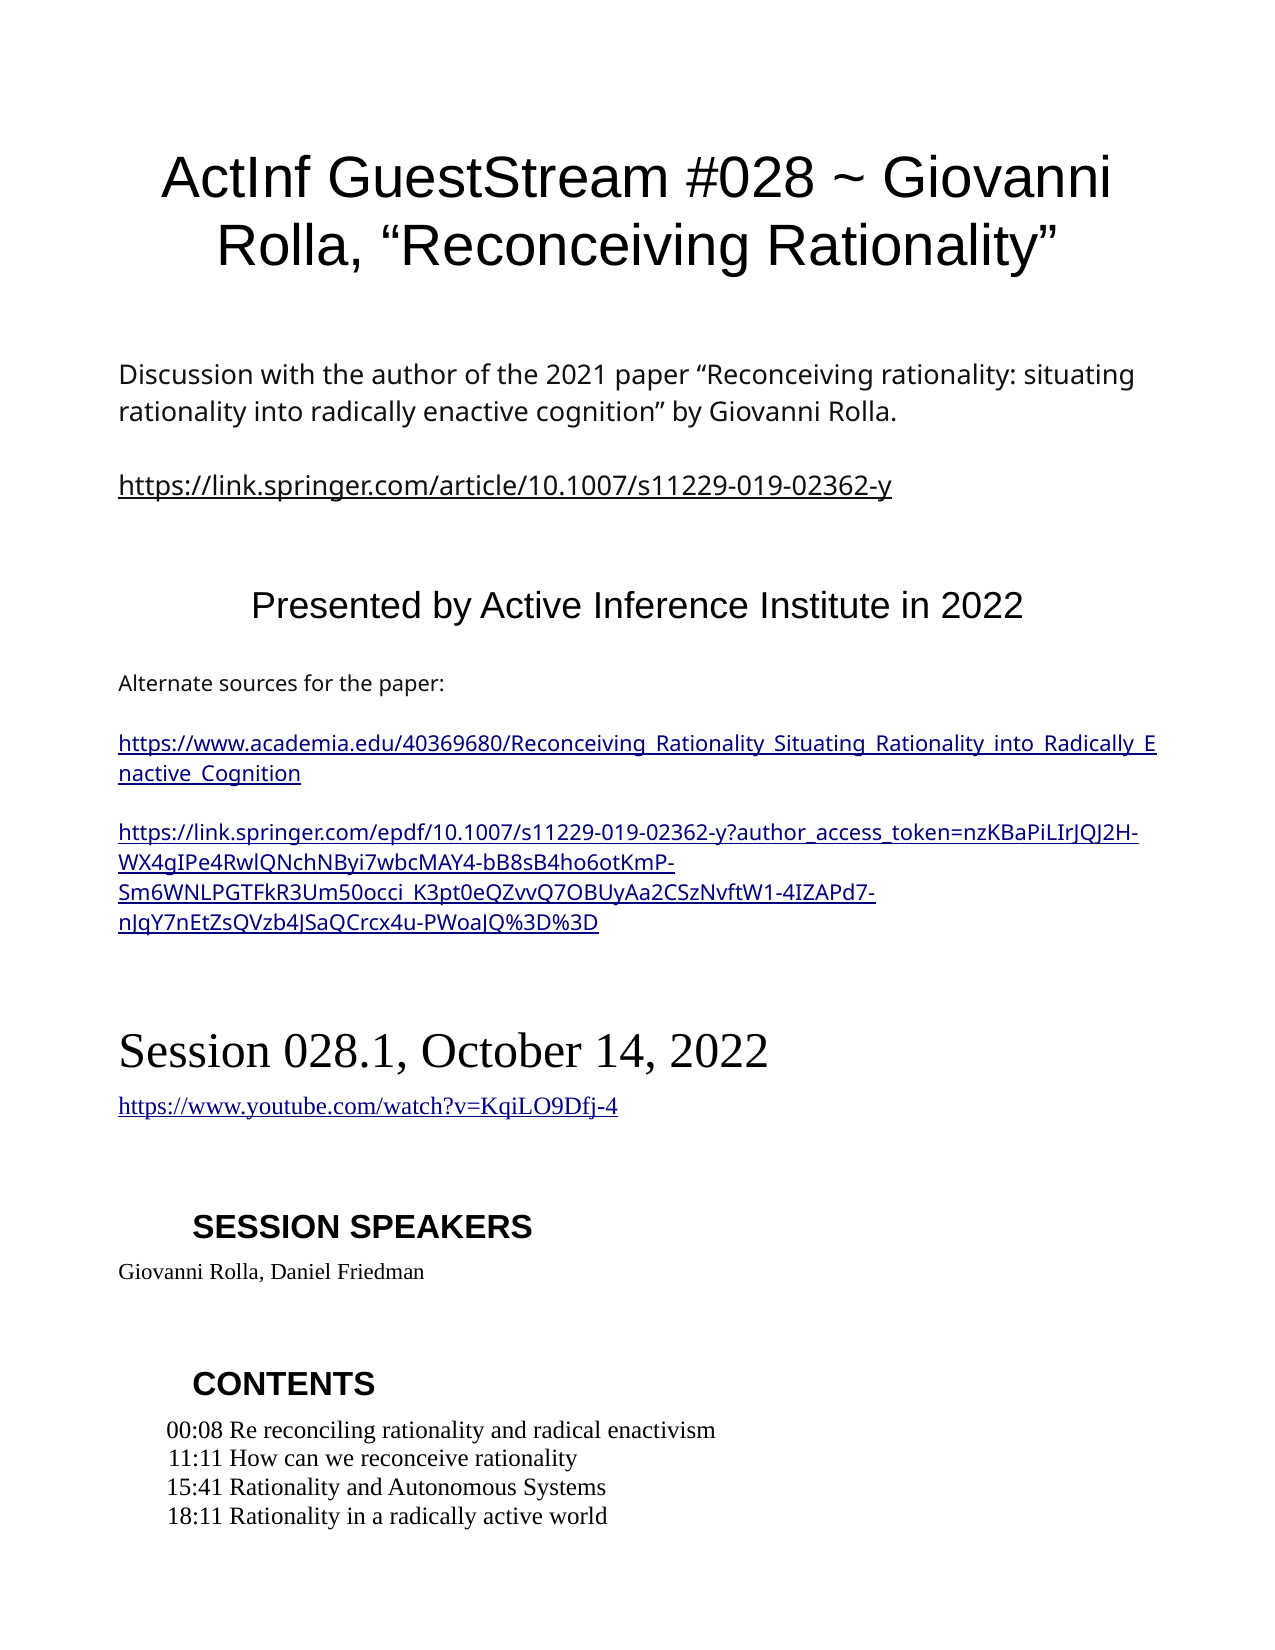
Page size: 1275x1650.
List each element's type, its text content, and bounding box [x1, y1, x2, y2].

subtitle CONTENTS [118, 1364, 1157, 1402]
text nactive_Cognition [118, 755, 1157, 787]
table_cell How can we reconceive rationality [226, 1444, 834, 1472]
text https://www.academia.edu/40369680/Reconceiving_Rationality_Situating_Rationality_into_Radically_E [118, 698, 1157, 753]
table_cell 18:11 [112, 1501, 226, 1530]
text Alternate sources for the paper: [118, 668, 1157, 698]
subtitle Presented by Active Inference Institute in 2022 [118, 583, 1157, 626]
text Discussion with the author of the 2021 paper “Reconceiving rationality: situating rationality into radically enactive cognition” by Giovanni Rolla. [118, 355, 1157, 429]
table_cell 11:11 [112, 1444, 226, 1472]
text https://link.springer.com/article/10.1007/s11229-019-02362-y [118, 466, 1157, 503]
table_header Re reconciling rationality and radical enactivism [226, 1415, 834, 1443]
table_cell Rationality and Autonomous Systems [226, 1472, 834, 1501]
text Giovanni Rolla, Daniel Friedman [118, 1258, 1157, 1284]
subtitle SESSION SPEAKERS [118, 1207, 1157, 1246]
text https://www.youtube.com/watch?v=KqiLO9Dfj-4 [118, 1091, 1157, 1120]
table_cell Rationality in a radically active world [226, 1501, 834, 1530]
table_cell 15:41 [112, 1472, 226, 1501]
title ActInf GuestStream #028 ~ Giovanni Rolla, “Reconceiving Rationality” [118, 143, 1157, 277]
table_header 00:08 [112, 1415, 226, 1443]
text https://link.springer.com/epdf/10.1007/s11229-019-02362-y?author_access_token=nzKBaPiLIrJQJ2H-WX4gIPe4RwlQNchNByi7wbcMAY4-bB8sB4ho6otKmP-Sm6WNLPGTFkR3Um50occi_K3pt0eQZvvQ7OBUyAa2CSzNvftW1-4IZAPd7-nJqY7nEtZsQVzb4JSaQCrcx4u-PWoaJQ%3D%3D [118, 817, 1157, 936]
subtitle Session 028.1, October 14, 2022 [118, 1021, 1157, 1078]
